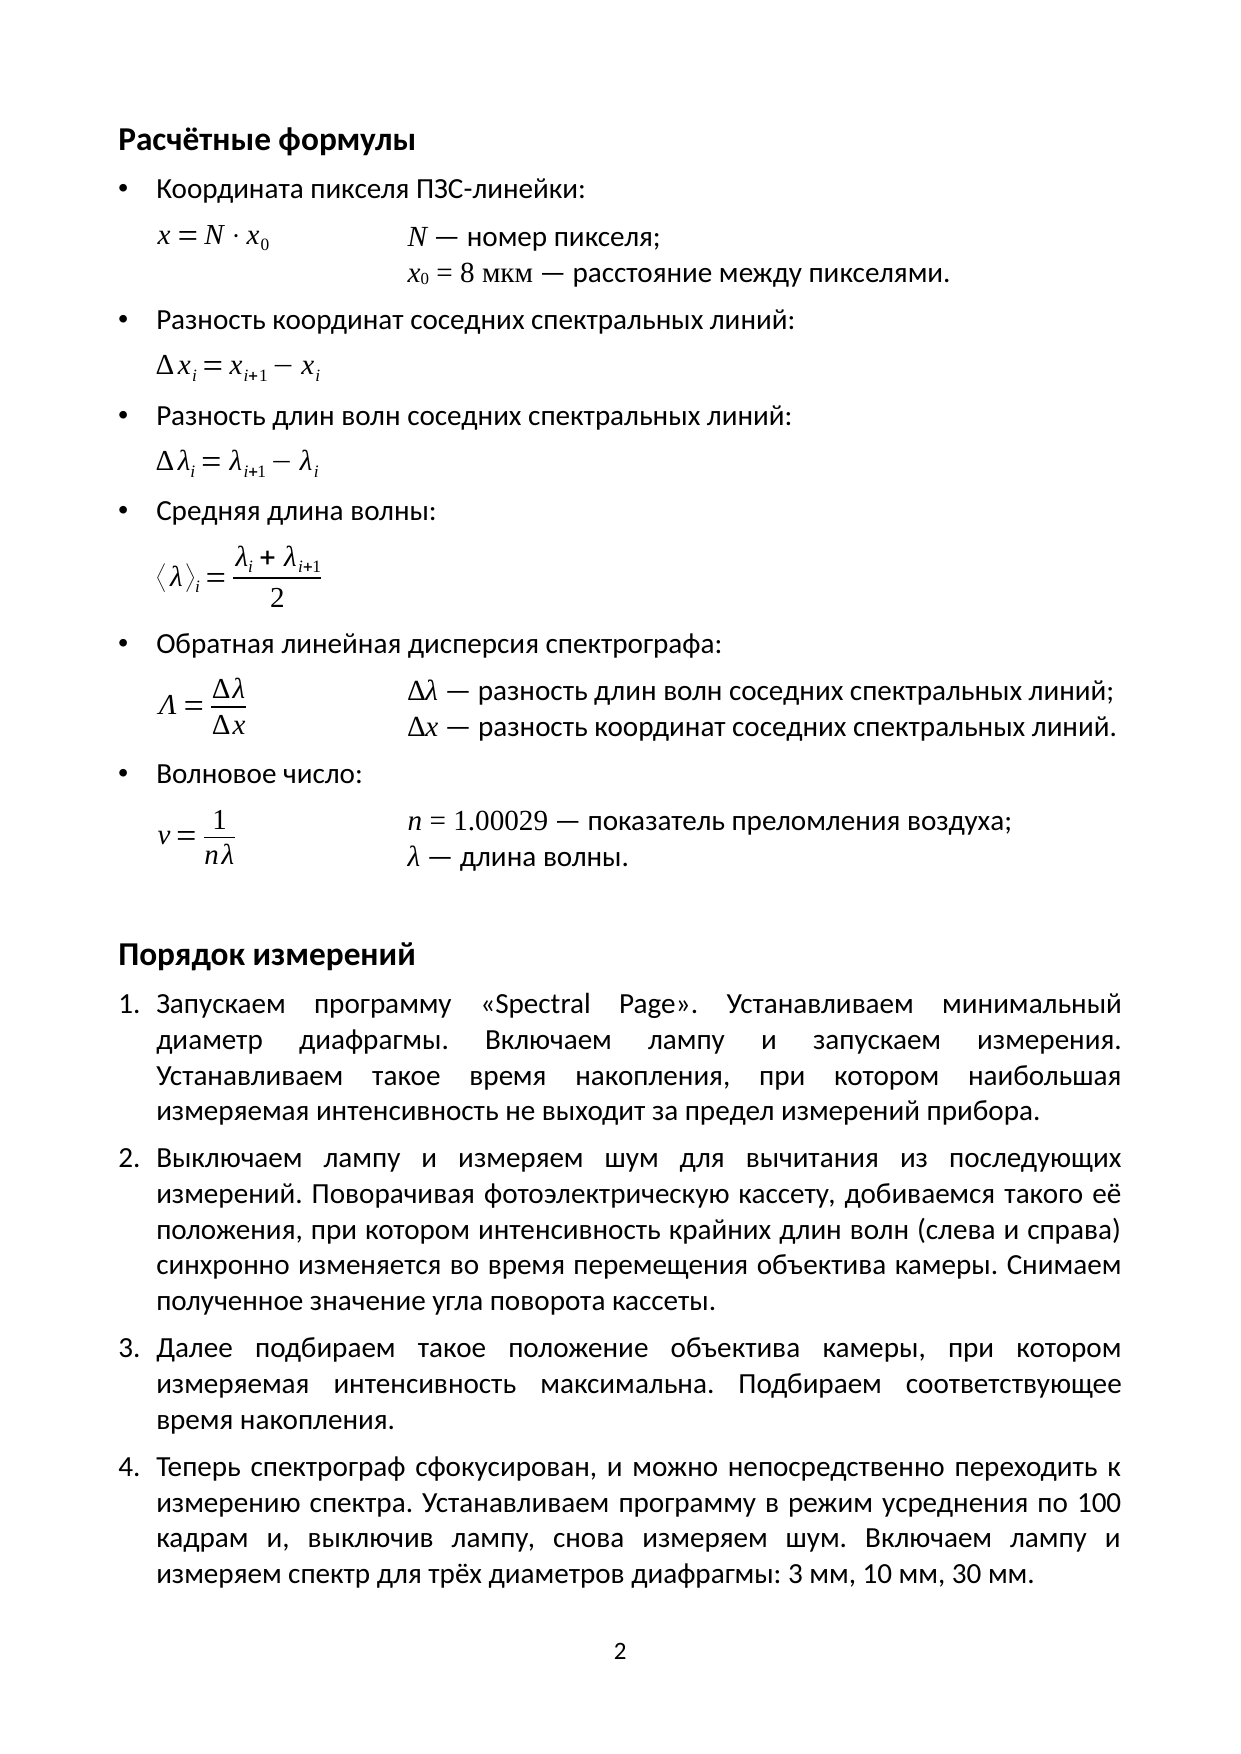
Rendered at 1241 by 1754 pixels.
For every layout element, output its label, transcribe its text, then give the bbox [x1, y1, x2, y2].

table_header ∆λ — разность длин волн соседних спектральных линий; ∆x — разность координат соседних спектральных линий. [408, 672, 1122, 755]
table_header N — номер пикселя; x0 = 8 мкм — расстояние между пикселями. [408, 218, 1122, 301]
list Разность координат соседних спектральных линий: [118, 301, 1122, 337]
table_header [156, 349, 407, 397]
list Теперь спектрограф сфокусирован, и можно непосредственно переходить к измерению спектра. Устанавливаем программу в режим усреднения по 100 кадрам и, выключив лампу, снова измеряем шум. Включаем лампу и измеряем спектр для трёх диаметров диафрагмы: 3 мм, 10 мм, 30 мм. [118, 1448, 1122, 1591]
table_header n = 1.00029 — показатель преломления воздуха; λ — длина волны. [408, 803, 1122, 886]
list Волновое число: [118, 755, 1122, 791]
list Координата пикселя ПЗС-линейки: [118, 171, 1122, 206]
list Запускаем программу «Spectral Page». Устанавливаем минимальный диаметр диафрагмы. Включаем лампу и запускаем измерения. Устанавливаем такое время накопления, при котором наибольшая измеряемая интенсивность не выходит за предел измерений прибора. [118, 985, 1122, 1128]
table_header [156, 444, 407, 492]
list Обратная линейная дисперсия спектрографа: [118, 625, 1122, 660]
list Выключаем лампу и измеряем шум для вычитания из последующих измерений. Поворачивая фотоэлектрическую кассету, добиваемся такого её положения, при котором интенсивность крайних длин волн (слева и справа) синхронно изменяется во время перемещения объектива камеры. Снимаем полученное значение угла поворота кассеты. [118, 1139, 1122, 1318]
list Разность длин волн соседних спектральных линий: [118, 397, 1122, 432]
subtitle Порядок измерений [118, 933, 1122, 973]
table_header [408, 444, 1122, 492]
table_header [408, 540, 1122, 625]
subtitle Расчётные формулы [118, 118, 1122, 159]
table_header [156, 803, 407, 886]
table_header [156, 218, 407, 301]
table_header [408, 349, 1122, 397]
table_header [156, 672, 407, 755]
list Далее подбираем такое положение объектива камеры, при котором измеряемая интенсивность максимальна. Подбираем соответствующее время накопления. [118, 1329, 1122, 1436]
table_header [156, 540, 407, 625]
list Средняя длина волны: [118, 492, 1122, 528]
